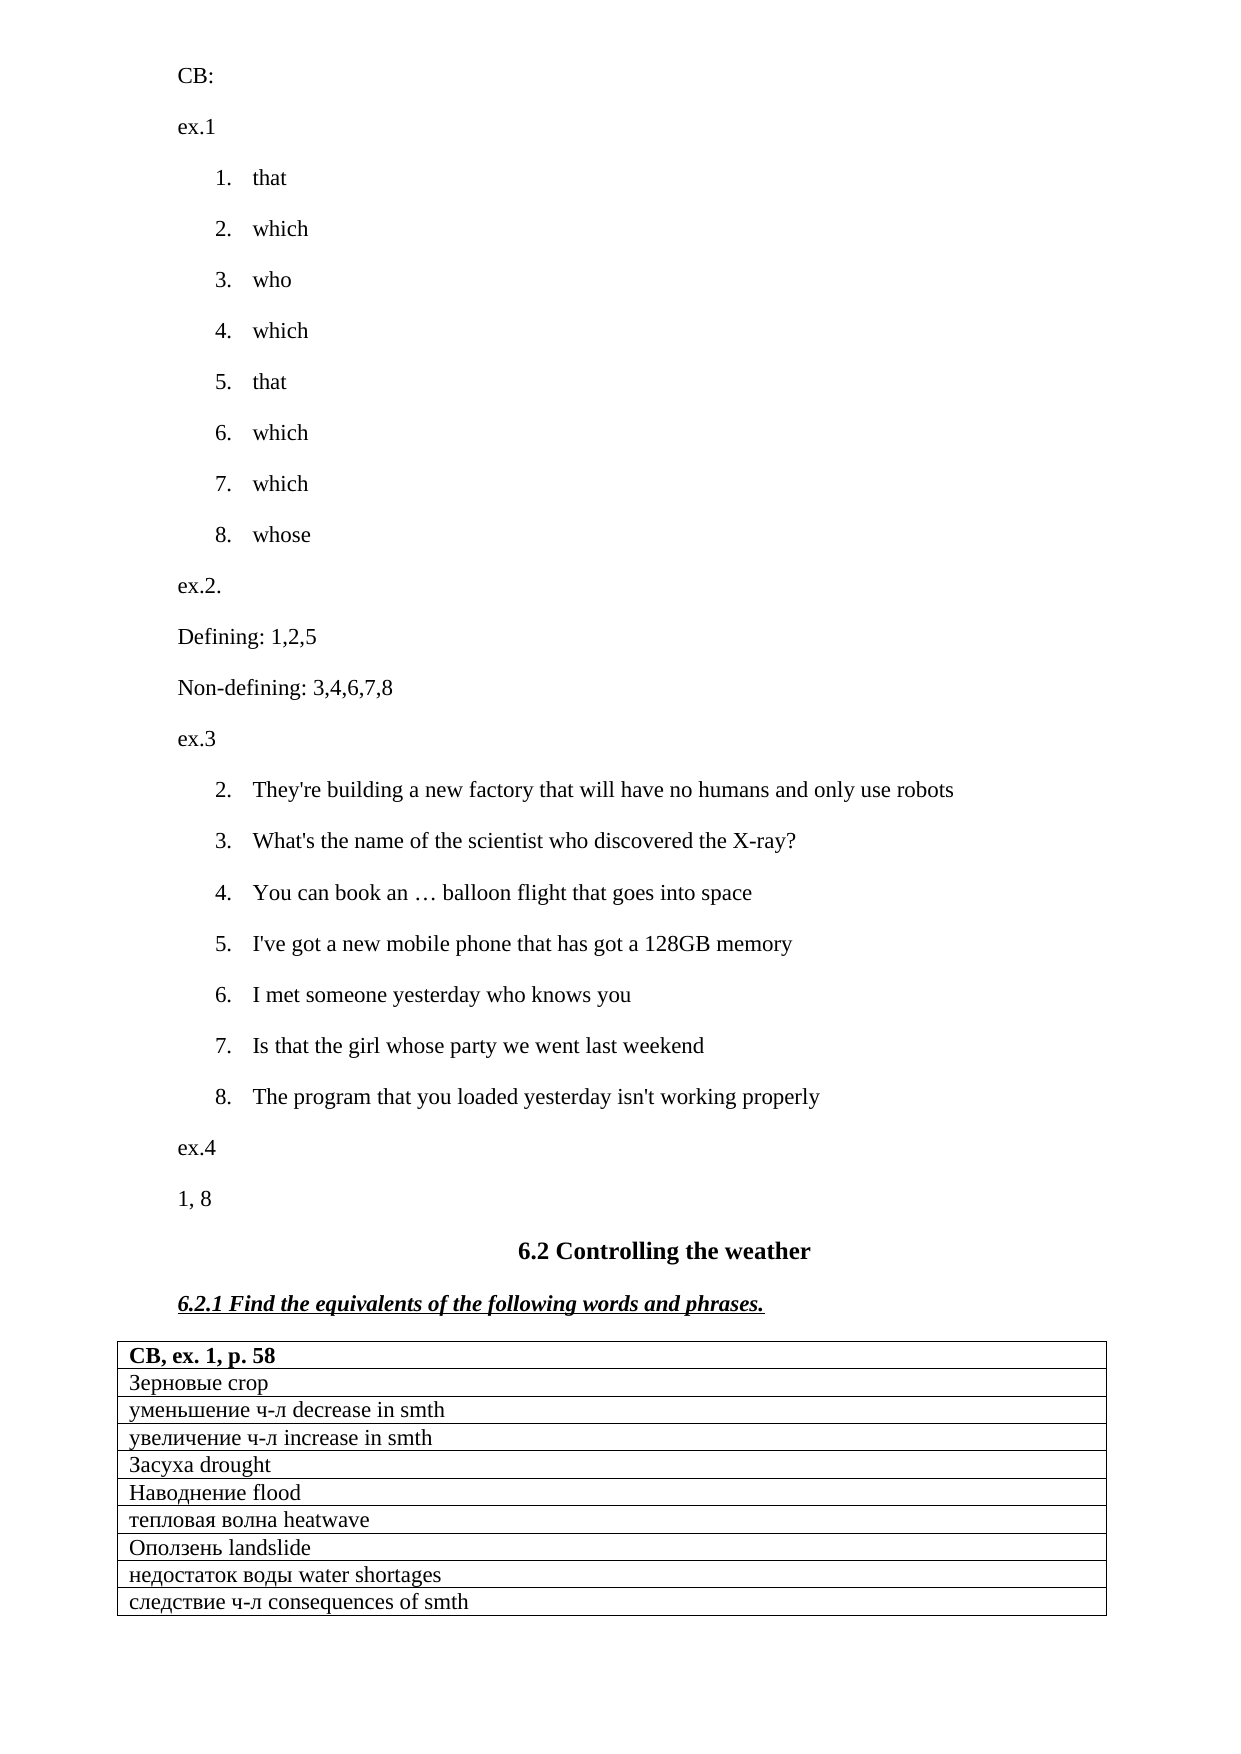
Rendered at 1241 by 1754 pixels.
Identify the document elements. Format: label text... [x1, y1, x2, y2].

list What's the name of the scientist who discovered the X-ray? [215, 827, 1152, 854]
list which [215, 317, 1152, 343]
text ex.1 [177, 113, 1152, 139]
list who [215, 266, 1152, 292]
list that [215, 368, 1152, 394]
table_cell Зерновые crop [118, 1369, 1106, 1396]
text CB: [177, 62, 1152, 88]
list whose [215, 521, 1152, 548]
table_cell тепловая волна heatwave [118, 1506, 1106, 1532]
text 6.2 Controlling the weather [177, 1236, 1152, 1264]
list Is that the girl whose party we went last weekend [215, 1032, 1152, 1058]
table_cell уменьшение ч-л decrease in smth [118, 1397, 1106, 1423]
text ex.4 [177, 1134, 1152, 1160]
text ex.2. [177, 572, 1152, 599]
list The program that you loaded yesterday isn't working properly [215, 1083, 1152, 1109]
table_header CB, ex. 1, p. 58 [118, 1342, 1106, 1368]
table_cell Оползень landslide [118, 1534, 1106, 1560]
list which [215, 215, 1152, 241]
list They're building a new factory that will have no humans and only use robots [215, 776, 1152, 803]
table_cell недостаток воды water shortages [118, 1561, 1106, 1587]
table_cell Наводнение flood [118, 1479, 1106, 1505]
text ex.3 [177, 725, 1152, 752]
text Defining: 1,2,5 [177, 623, 1152, 650]
text 1, 8 [177, 1185, 1152, 1211]
list which [215, 470, 1152, 497]
table_cell Засуха drought [118, 1451, 1106, 1478]
text 6.2.1 Find the equivalents of the following words and phrases. [177, 1290, 1152, 1316]
table_cell следствие ч-л consequences of smth [118, 1588, 1106, 1615]
list that [215, 164, 1152, 190]
text Non-defining: 3,4,6,7,8 [177, 674, 1152, 701]
list You can book an … balloon flight that goes into space [215, 878, 1152, 905]
table_cell увеличение ч-л increase in smth [118, 1424, 1106, 1450]
list I've got a new mobile phone that has got a 128GB memory [215, 929, 1152, 956]
list I met someone yesterday who knows you [215, 981, 1152, 1007]
list which [215, 419, 1152, 446]
